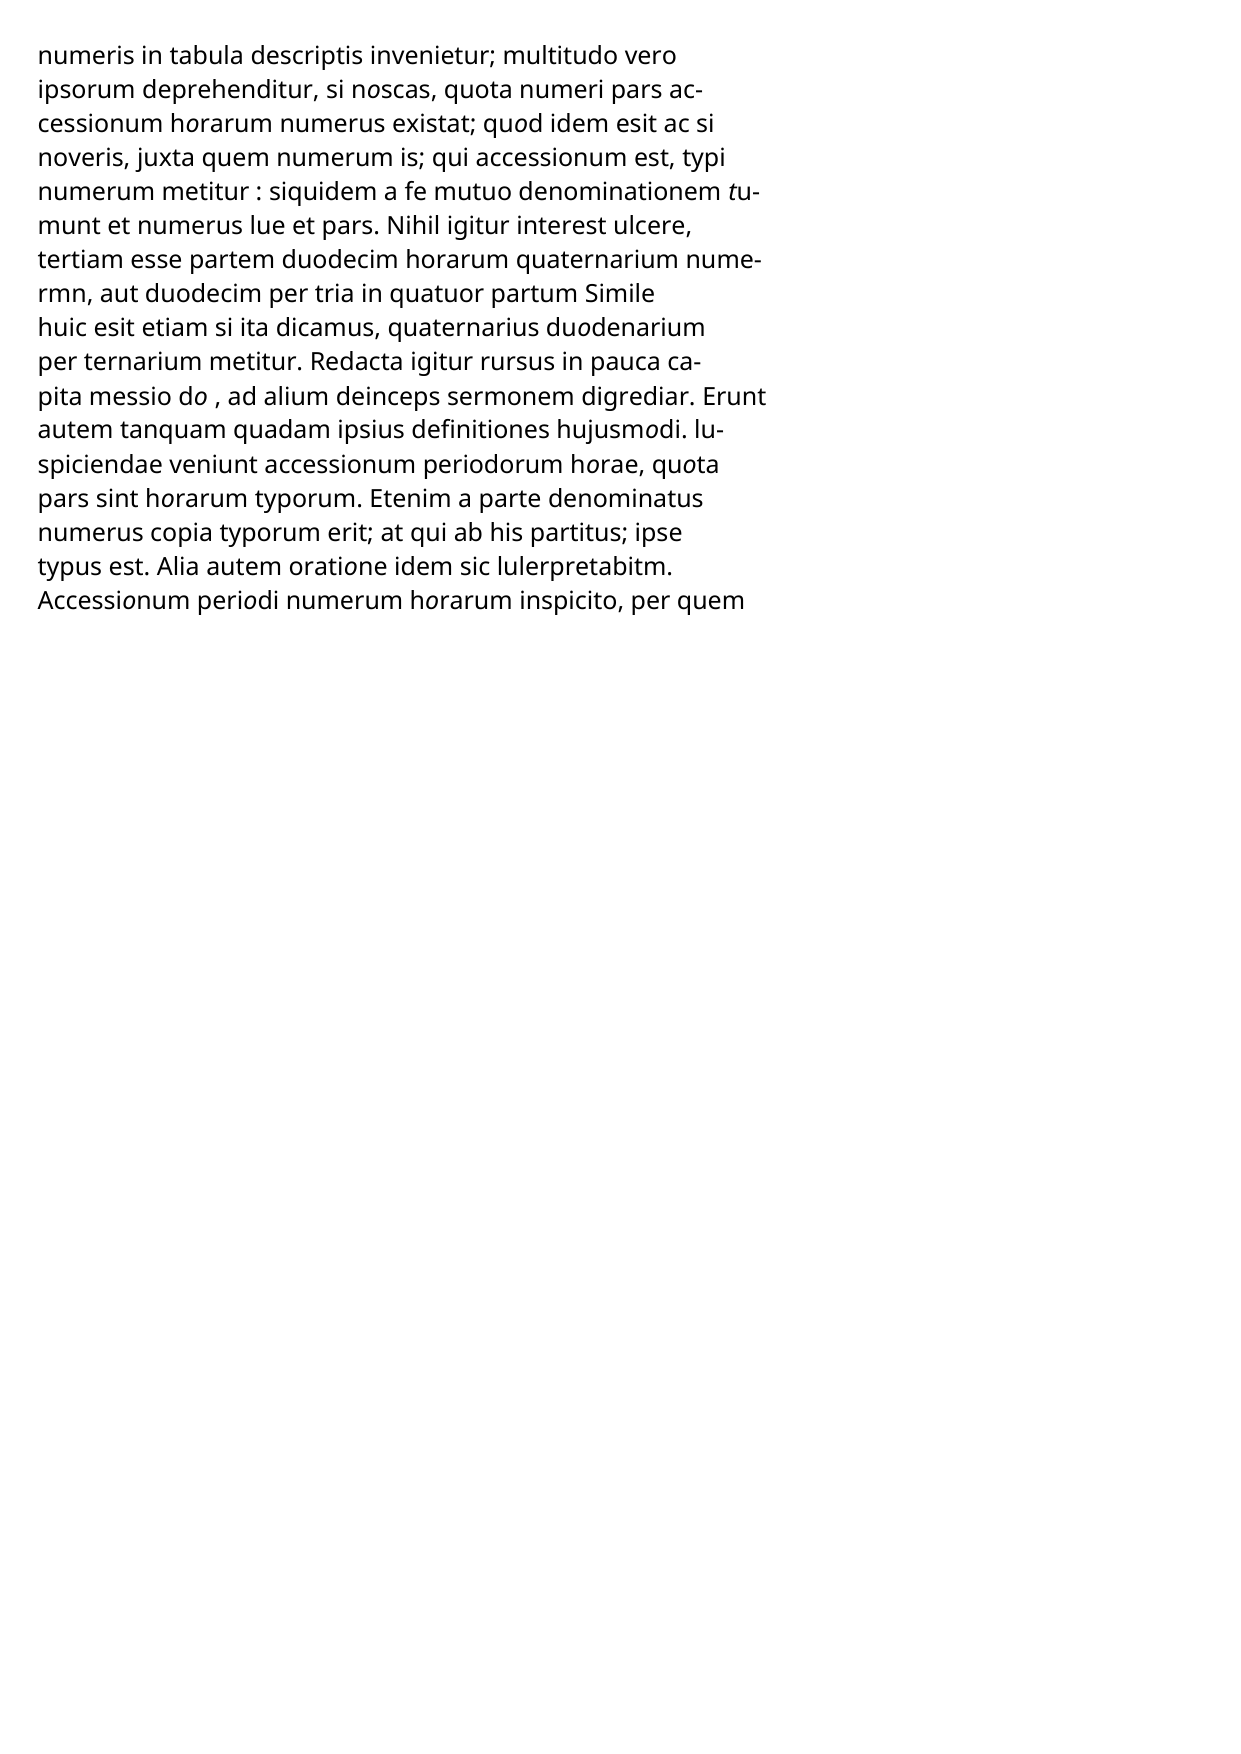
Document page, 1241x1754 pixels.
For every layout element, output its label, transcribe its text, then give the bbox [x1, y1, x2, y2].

text numeris in tabula descriptis invenietur; multitudo vero ipsorum deprehenditur, si noscas, quota numeri pars ac- cessionum horarum numerus existat; quod idem esit ac si noveris, juxta quem numerum is; qui accessionum est, typi numerum metitur : siquidem a fe mutuo denominationem tu- munt et numerus lue et pars. Nihil igitur interest ulcere, tertiam esse partem duodecim horarum quaternarium nume- rmn, aut duodecim per tria in quatuor partum Simile huic esit etiam si ita dicamus, quaternarius duodenarium per ternarium metitur. Redacta igitur rursus in pauca ca- pita messio do , ad alium deinceps sermonem digrediar. Erunt autem tanquam quadam ipsius definitiones hujusmodi. lu- spiciendae veniunt accessionum periodorum horae, quota pars sint horarum typorum. Etenim a parte denominatus numerus copia typorum erit; at qui ab his partitus; ipse typus est. Alia autem oratione idem sic lulerpretabitm. Accessionum periodi numerum horarum inspicito, per quem [37, 37, 1203, 617]
